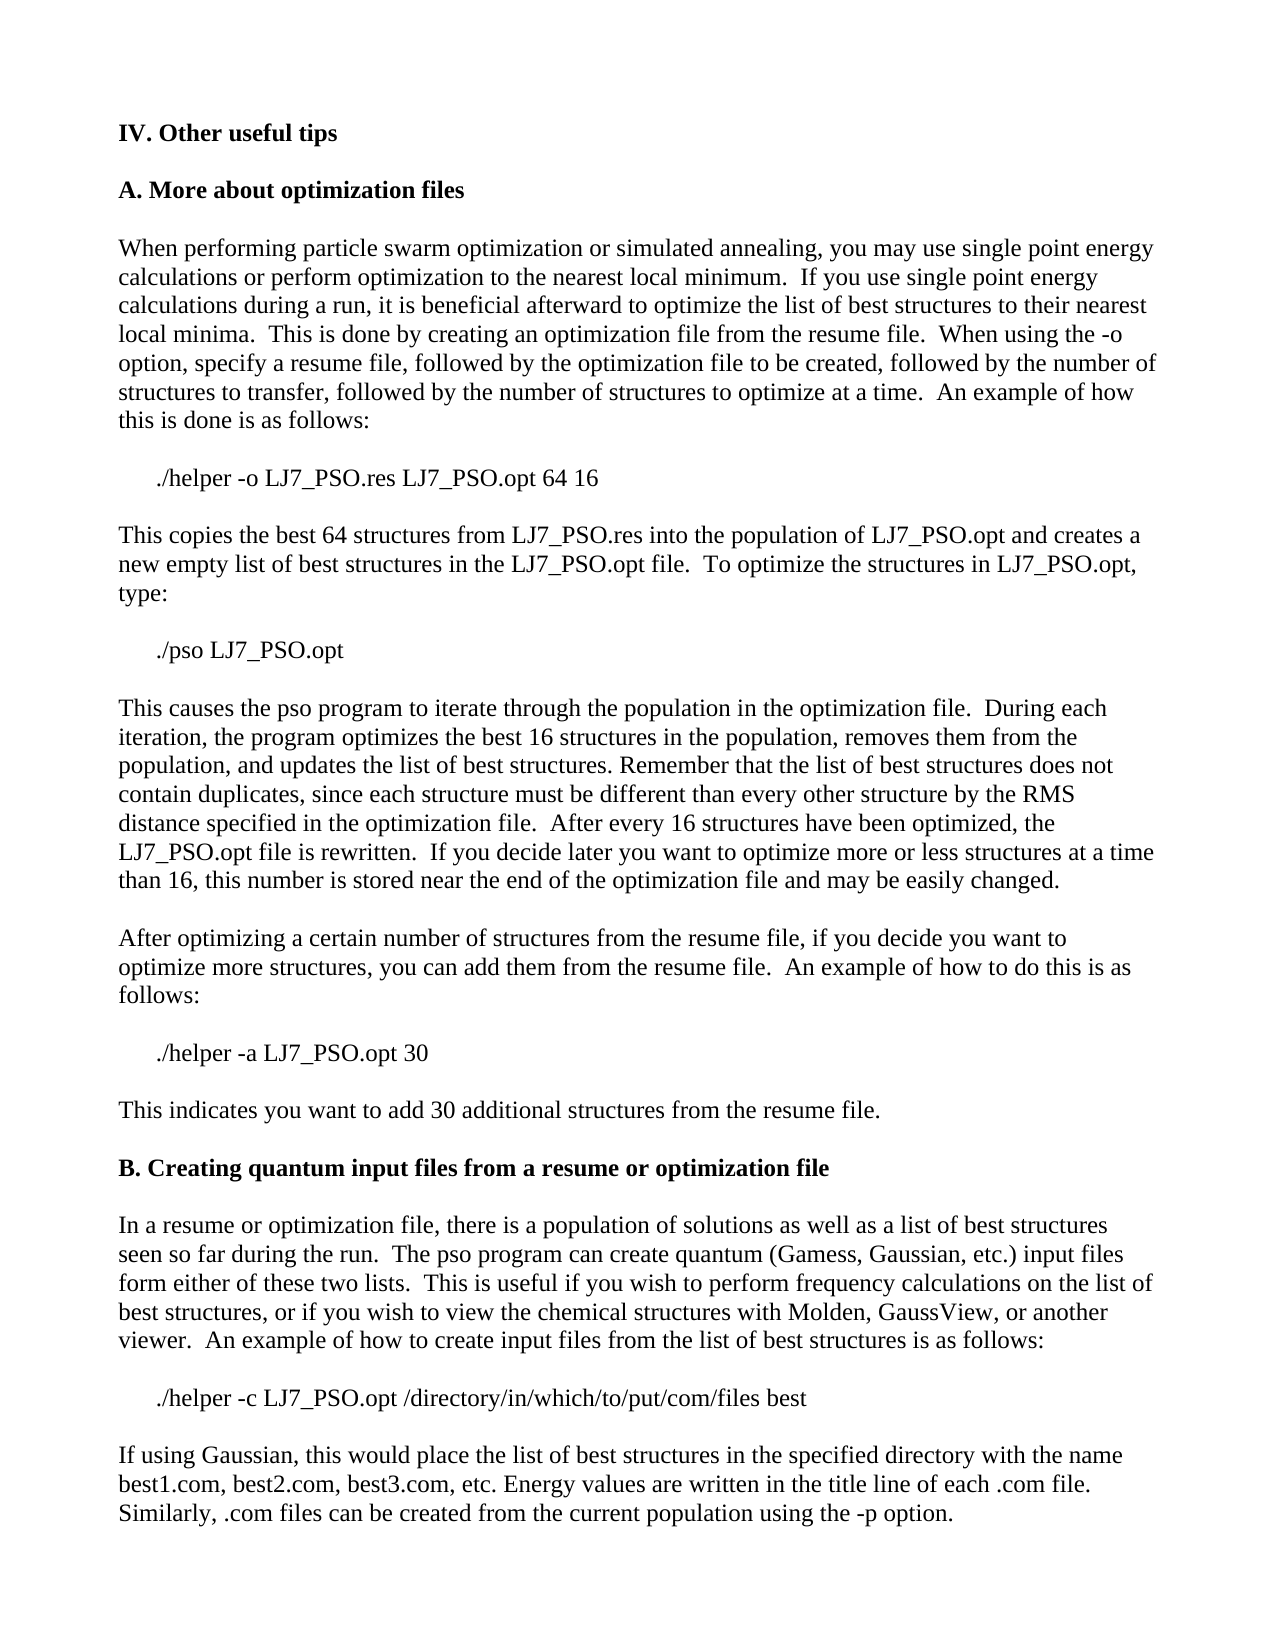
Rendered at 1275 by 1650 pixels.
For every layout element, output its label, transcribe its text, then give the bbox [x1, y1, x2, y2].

text This causes the pso program to iterate through the population in the optimization file. During each iteration, the program optimizes the best 16 structures in the population, removes them from the population, and updates the list of best structures. Remember that the list of best structures does not contain duplicates, since each structure must be different than every other structure by the RMS distance specified in the optimization file. After every 16 structures have been optimized, the LJ7_PSO.opt file is rewritten. If you decide later you want to optimize more or less structures at a time than 16, this number is stored near the end of the optimization file and may be easily changed. [118, 693, 1157, 894]
text IV. Other useful tips [118, 118, 1157, 147]
text If using Gaussian, this would place the list of best structures in the specified directory with the name best1.com, best2.com, best3.com, etc. Energy values are written in the title line of each .com file. Similarly, .com files can be created from the current population using the -p option. [118, 1441, 1157, 1527]
text A. More about optimization files [118, 176, 1157, 204]
text ./helper -c LJ7_PSO.opt /directory/in/which/to/put/com/files best [118, 1383, 1157, 1412]
text ./helper -o LJ7_PSO.res LJ7_PSO.opt 64 16 [118, 463, 1157, 492]
text After optimizing a certain number of structures from the resume file, if you decide you want to optimize more structures, you can add them from the resume file. An example of how to do this is as follows: [118, 923, 1157, 1009]
text This copies the best 64 structures from LJ7_PSO.res into the population of LJ7_PSO.opt and creates a new empty list of best structures in the LJ7_PSO.opt file. To optimize the structures in LJ7_PSO.opt, type: [118, 521, 1157, 607]
text ./pso LJ7_PSO.opt [118, 636, 1157, 664]
text ./helper -a LJ7_PSO.opt 30 [118, 1038, 1157, 1067]
text B. Creating quantum input files from a resume or optimization file [118, 1153, 1157, 1182]
text When performing particle swarm optimization or simulated annealing, you may use single point energy calculations or perform optimization to the nearest local minimum. If you use single point energy calculations during a run, it is beneficial afterward to optimize the list of best structures to their nearest local minima. This is done by creating an optimization file from the resume file. When using the -o option, specify a resume file, followed by the optimization file to be created, followed by the number of structures to transfer, followed by the number of structures to optimize at a time. An example of how this is done is as follows: [118, 233, 1157, 434]
text In a resume or optimization file, there is a population of solutions as well as a list of best structures seen so far during the run. The pso program can create quantum (Gamess, Gaussian, etc.) input files form either of these two lists. This is useful if you wish to perform frequency calculations on the list of best structures, or if you wish to view the chemical structures with Molden, GaussView, or another viewer. An example of how to create input files from the list of best structures is as follows: [118, 1211, 1157, 1354]
text This indicates you want to add 30 additional structures from the resume file. [118, 1096, 1157, 1124]
